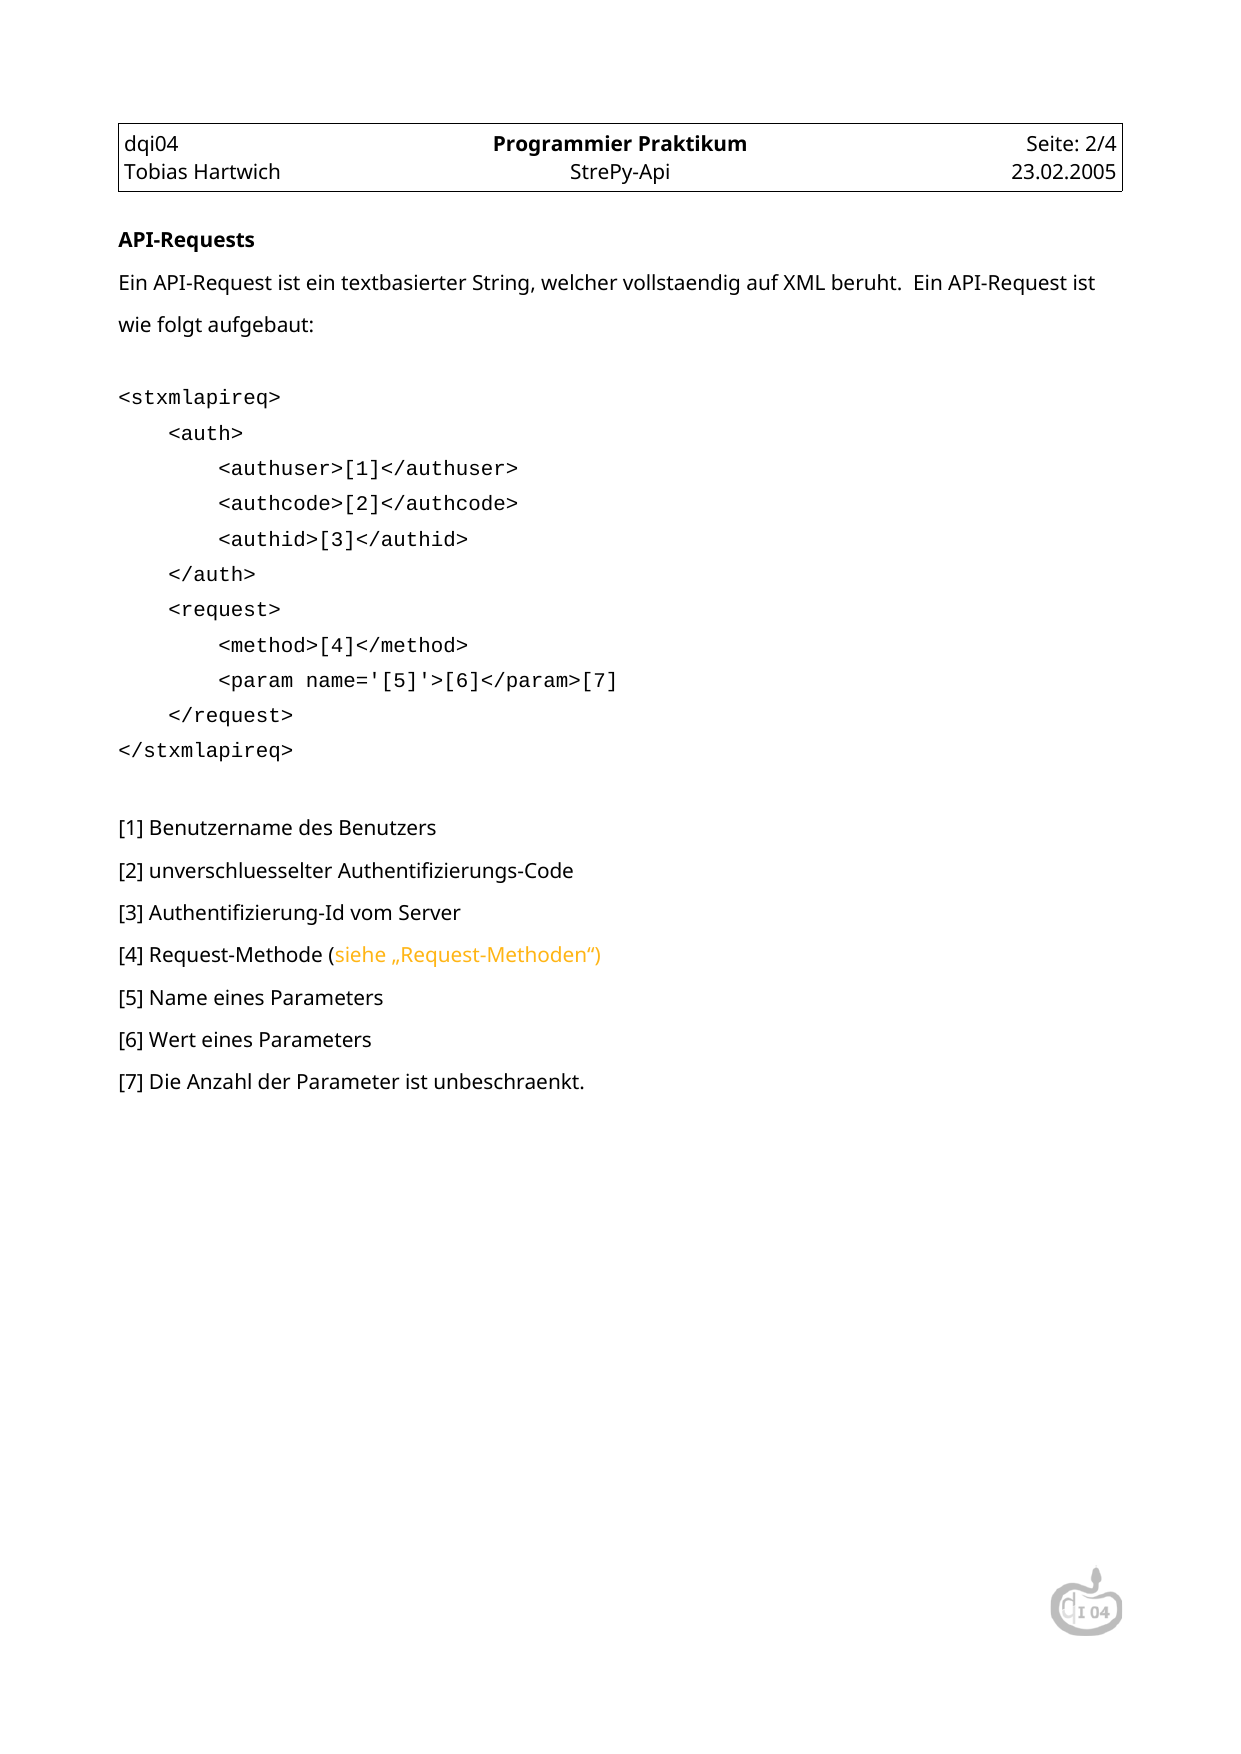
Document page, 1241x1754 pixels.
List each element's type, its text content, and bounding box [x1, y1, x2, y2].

text <authuser>[1]</authuser> [118, 458, 1122, 482]
text <param name='[5]'>[6]</param>[7] [118, 670, 1122, 693]
text [2] unverschluesselter Authentifizierungs-Code [118, 856, 1122, 884]
text [6] Wert eines Parameters [118, 1025, 1122, 1053]
picture [1050, 1565, 1123, 1636]
text [1] Benutzername des Benutzers [118, 813, 1122, 842]
text </auth> [118, 564, 1122, 588]
text [3] Authentifizierung-Id vom Server [118, 898, 1122, 926]
text </request> [118, 705, 1122, 729]
text API-Requests [118, 225, 1122, 253]
text <request> [118, 599, 1122, 623]
text <authid>[3]</authid> [118, 529, 1122, 552]
text <auth> [118, 423, 1122, 446]
text <method>[4]</method> [118, 635, 1122, 658]
text </stxmlapireq> [118, 741, 1122, 764]
text [4] Request-Methode (siehe „Request-Methoden“) [118, 940, 1122, 969]
text Ein API-Request ist ein textbasierter String, welcher vollstaendig auf XML beruht. Ein API-Request ist wie folgt aufgebaut: [118, 268, 1122, 338]
text [5] Name eines Parameters [118, 983, 1122, 1011]
text <authcode>[2]</authcode> [118, 493, 1122, 517]
text <stxmlapireq> [118, 387, 1122, 411]
text [7] Die Anzahl der Parameter ist unbeschraenkt. [118, 1067, 1122, 1096]
